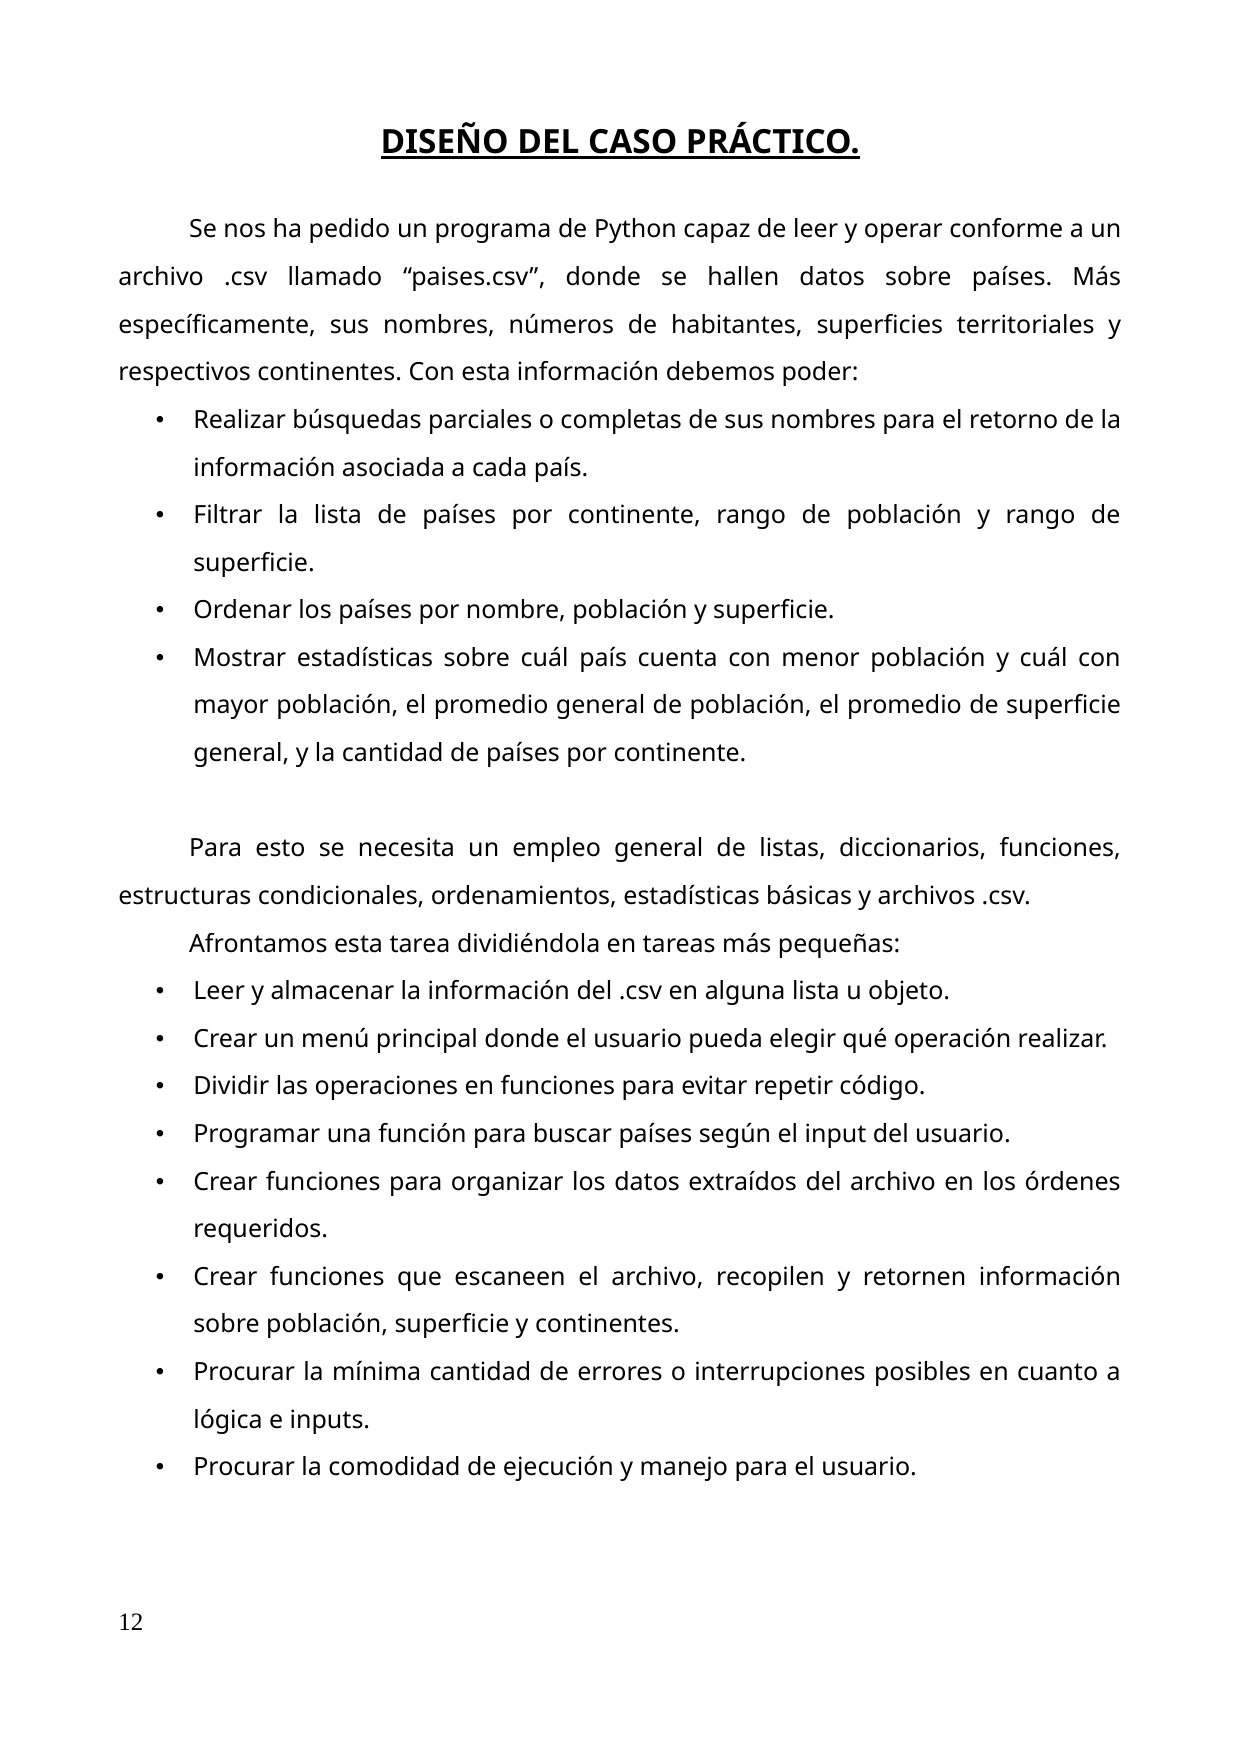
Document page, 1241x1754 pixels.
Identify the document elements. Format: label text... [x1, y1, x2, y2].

list Programar una función para buscar países según el input del usuario. [156, 1116, 1122, 1150]
list Ordenar los países por nombre, población y superficie. [156, 592, 1122, 626]
list Crear funciones para organizar los datos extraídos del archivo en los órdenes requeridos. [156, 1163, 1122, 1245]
list Realizar búsquedas parciales o completas de sus nombres para el retorno de la información asociada a cada país. [156, 402, 1122, 483]
list Procurar la mínima cantidad de errores o interrupciones posibles en cuanto a lógica e inputs. [156, 1354, 1122, 1435]
list Crear funciones que escaneen el archivo, recopilen y retornen información sobre población, superficie y continentes. [156, 1258, 1122, 1340]
text Para esto se necesita un empleo general de listas, diccionarios, funciones, estructuras condicionales, ordenamientos, estadísticas básicas y archivos .csv. [118, 830, 1122, 912]
list Filtrar la lista de países por continente, rango de población y rango de superficie. [156, 497, 1122, 578]
text Se nos ha pedido un programa de Python capaz de leer y operar conforme a un archivo .csv llamado “paises.csv”, donde se hallen datos sobre países. Más específicamente, sus nombres, números de habitantes, superficies territoriales y respectivos continentes. Con esta información debemos poder: [118, 211, 1122, 388]
list Mostrar estadísticas sobre cuál país cuenta con menor población y cuál con mayor población, el promedio general de población, el promedio de superficie general, y la cantidad de países por continente. [156, 639, 1122, 769]
list Procurar la comodidad de ejecución y manejo para el usuario. [156, 1449, 1122, 1483]
list Crear un menú principal donde el usuario pueda elegir qué operación realizar. [156, 1020, 1122, 1054]
list Dividir las operaciones en funciones para evitar repetir código. [156, 1068, 1122, 1102]
text Afrontamos esta tarea dividiéndola en tareas más pequeñas: [118, 925, 1122, 959]
text DISEÑO DEL CASO PRÁCTICO. [118, 118, 1122, 163]
list Leer y almacenar la información del .csv en alguna lista u objeto. [156, 973, 1122, 1007]
